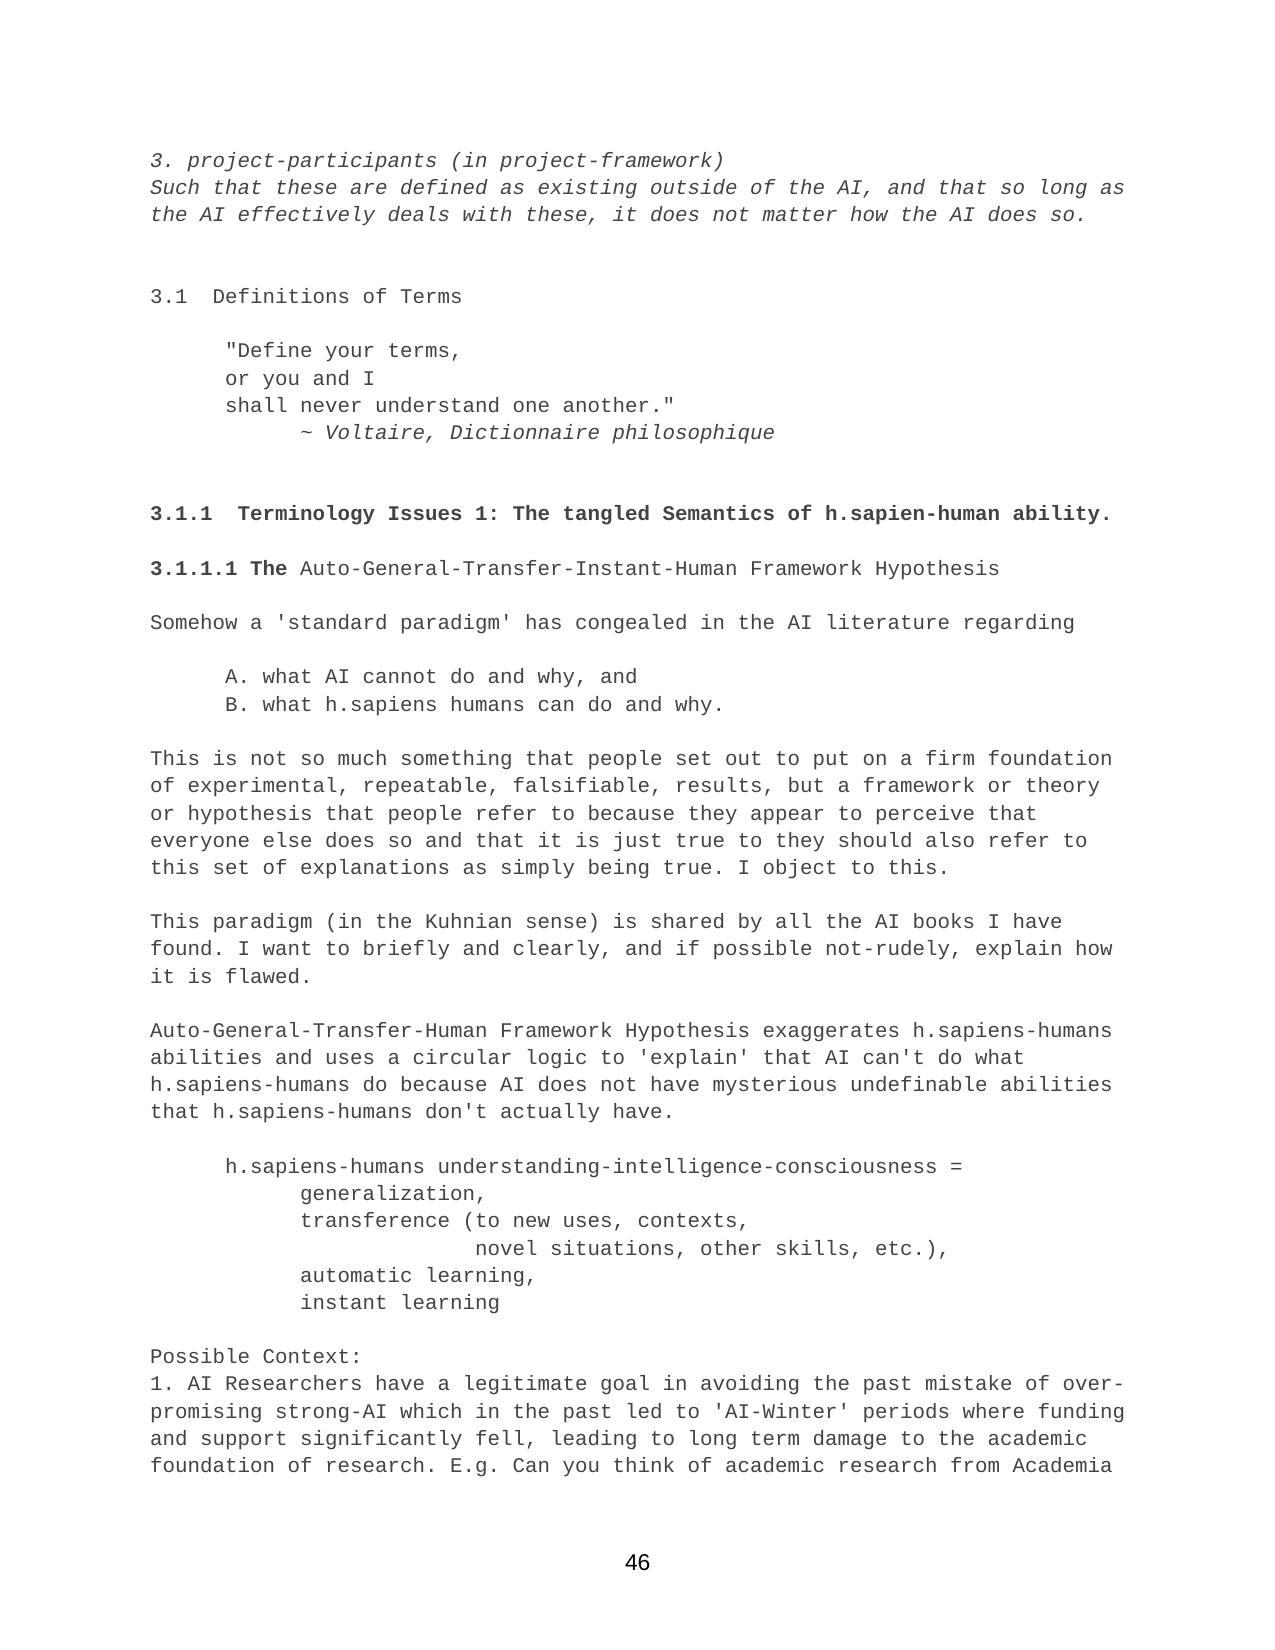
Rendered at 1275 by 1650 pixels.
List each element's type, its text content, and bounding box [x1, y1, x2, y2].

text or you and I [225, 367, 1125, 391]
text "Define your terms, [150, 340, 1125, 364]
text 3. project-participants (in project-framework) [150, 150, 1125, 174]
text Such that these are defined as existing outside of the AI, and that so long as the AI effectively deals with these, it does not matter how the AI does so. [150, 177, 1125, 228]
text This is not so much something that people set out to put on a firm foundation of experimental, repeatable, falsifiable, results, but a framework or theory or hypothesis that people refer to because they appear to perceive that everyone else does so and that it is just true to they should also refer to this set of explanations as simply being true. I object to this. [150, 748, 1125, 881]
text 3.1.1.1 The Auto-General-Transfer-Instant-Human Framework Hypothesis [150, 558, 1125, 581]
text This paradigm (in the Kuhnian sense) is shared by all the AI books I have found. I want to briefly and clearly, and if possible not-rudely, explain how it is flawed. [150, 911, 1125, 989]
text automatic learning, [300, 1265, 1125, 1288]
text Possible Context: [150, 1346, 1125, 1370]
text B. what h.sapiens humans can do and why. [225, 694, 1125, 717]
text shall never understand one another." [225, 395, 1125, 418]
text 1. AI Researchers have a legitimate goal in avoiding the past mistake of over-promising strong-AI which in the past led to 'AI-Winter' periods where funding and support significantly fell, leading to long term damage to the academic foundation of research. E.g. Can you think of academic research from Academia [150, 1373, 1125, 1479]
text Auto-General-Transfer-Human Framework Hypothesis exaggerates h.sapiens-humans abilities and uses a circular logic to 'explain' that AI can't do what h.sapiens-humans do because AI does not have mysterious undefinable abilities that h.sapiens-humans don't actually have. [150, 1020, 1125, 1125]
text A. what AI cannot do and why, and [225, 667, 1125, 690]
text 3.1 Definitions of Terms [150, 286, 1125, 309]
text instant learning [300, 1292, 1125, 1316]
text Somehow a 'standard paradigm' has congealed in the AI literature regarding [150, 612, 1125, 636]
text h.sapiens-humans understanding-intelligence-consciousness = [225, 1156, 1125, 1179]
text ~ Voltaire, Dictionnaire philosophique [225, 422, 1125, 446]
text generalization, [225, 1183, 1125, 1207]
text novel situations, other skills, etc.), [375, 1237, 1125, 1261]
text 3.1.1 Terminology Issues 1: The tangled Semantics of h.sapien-human ability. [150, 503, 1125, 527]
text transference (to new uses, contexts, [225, 1210, 1125, 1234]
